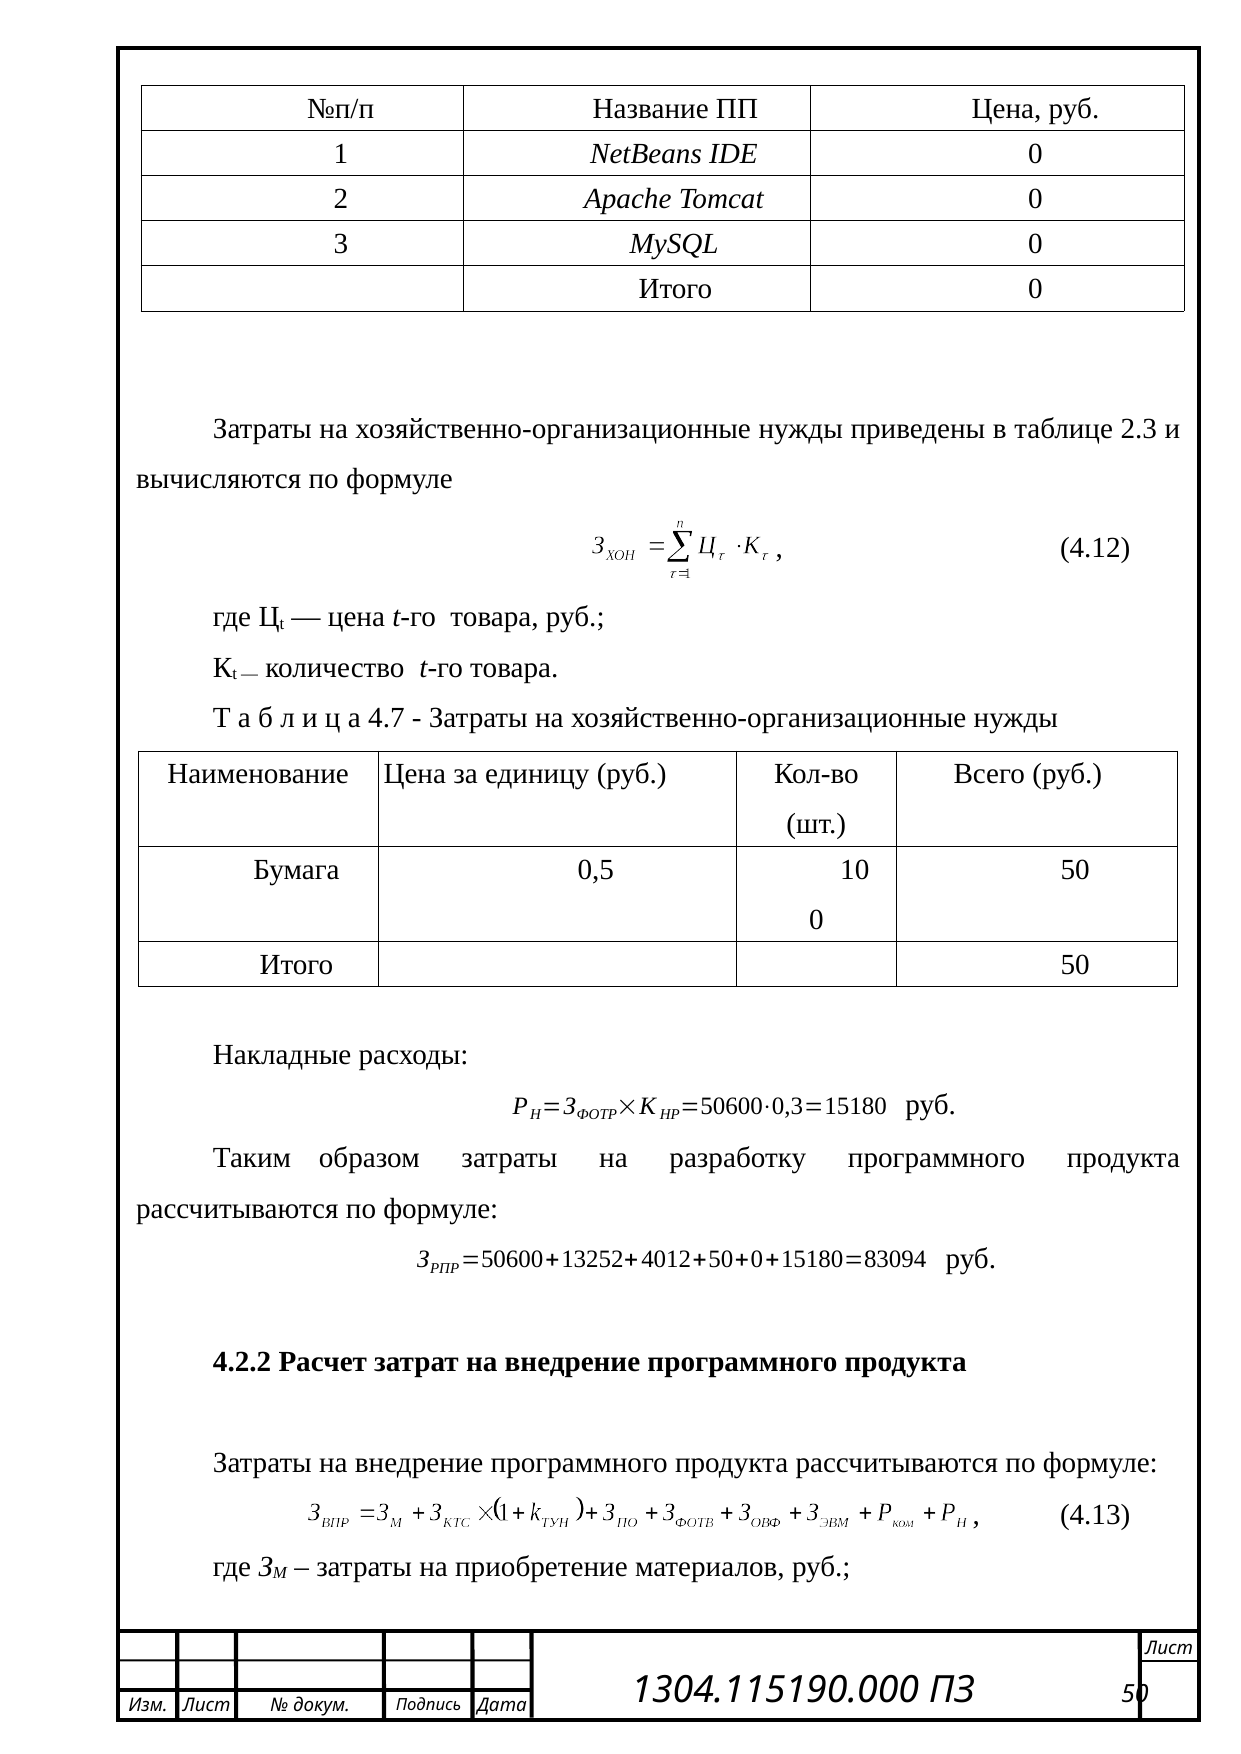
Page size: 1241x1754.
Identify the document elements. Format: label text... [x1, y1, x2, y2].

table_cell 2 [142, 176, 463, 220]
table_cell Итого [139, 942, 378, 986]
table_cell 50 [897, 847, 1177, 941]
table_header Наименование [139, 752, 378, 846]
text , (4.13) [136, 1495, 1181, 1532]
table_cell Итого [464, 266, 810, 311]
table_cell 100 [737, 847, 896, 941]
table_cell 50 [897, 942, 1177, 986]
table_cell 1 [142, 131, 463, 175]
table_header Цена, руб. [811, 86, 1184, 130]
table_cell Бумага [139, 847, 378, 941]
table_cell 0 [811, 266, 1184, 311]
text Т а б л и ц а 4.7 - Затраты на хозяйственно-организационные нужды [136, 700, 1181, 734]
text Накладные расходы: [136, 1037, 1181, 1070]
table_header Кол-во (шт.) [737, 752, 896, 846]
table_header Всего (руб.) [897, 752, 1177, 846]
table_header Цена за единицу (руб.) [379, 752, 736, 846]
text Затраты на хозяйственно-организационные нужды приведены в таблице 2.3 и вычисляются по формуле [136, 411, 1181, 495]
table_cell [142, 266, 463, 311]
table_cell MySQL [464, 221, 810, 265]
text руб. [136, 1087, 1181, 1124]
table_cell NetBeans IDE [464, 131, 810, 175]
table_cell 0 [811, 221, 1184, 265]
text Таким образом затраты на разработку программного продукта рассчитываются по формуле: [136, 1140, 1181, 1224]
subtitle 4.2.2 Расчет затрат на внедрение программного продукта [136, 1344, 1181, 1378]
table_cell [379, 942, 736, 986]
table_header №п/п [142, 86, 463, 130]
text где Цt — цена t-го товара, руб.; [136, 599, 1181, 633]
table_header Название ПП [464, 86, 810, 130]
table_cell Apache Tomcat [464, 176, 810, 220]
table_cell 0 [811, 176, 1184, 220]
text Кt — количество t-го товара. [136, 650, 1181, 683]
text , (4.12) [136, 512, 1181, 583]
table_cell [737, 942, 896, 986]
table_cell 3 [142, 221, 463, 265]
table_cell 0,5 [379, 847, 736, 941]
text где ЗМ – затраты на приобретение материалов, руб.; [136, 1549, 1181, 1583]
text Затраты на внедрение программного продукта рассчитываются по формуле: [136, 1445, 1181, 1479]
text руб. [136, 1241, 1181, 1277]
table_cell 0 [811, 131, 1184, 175]
